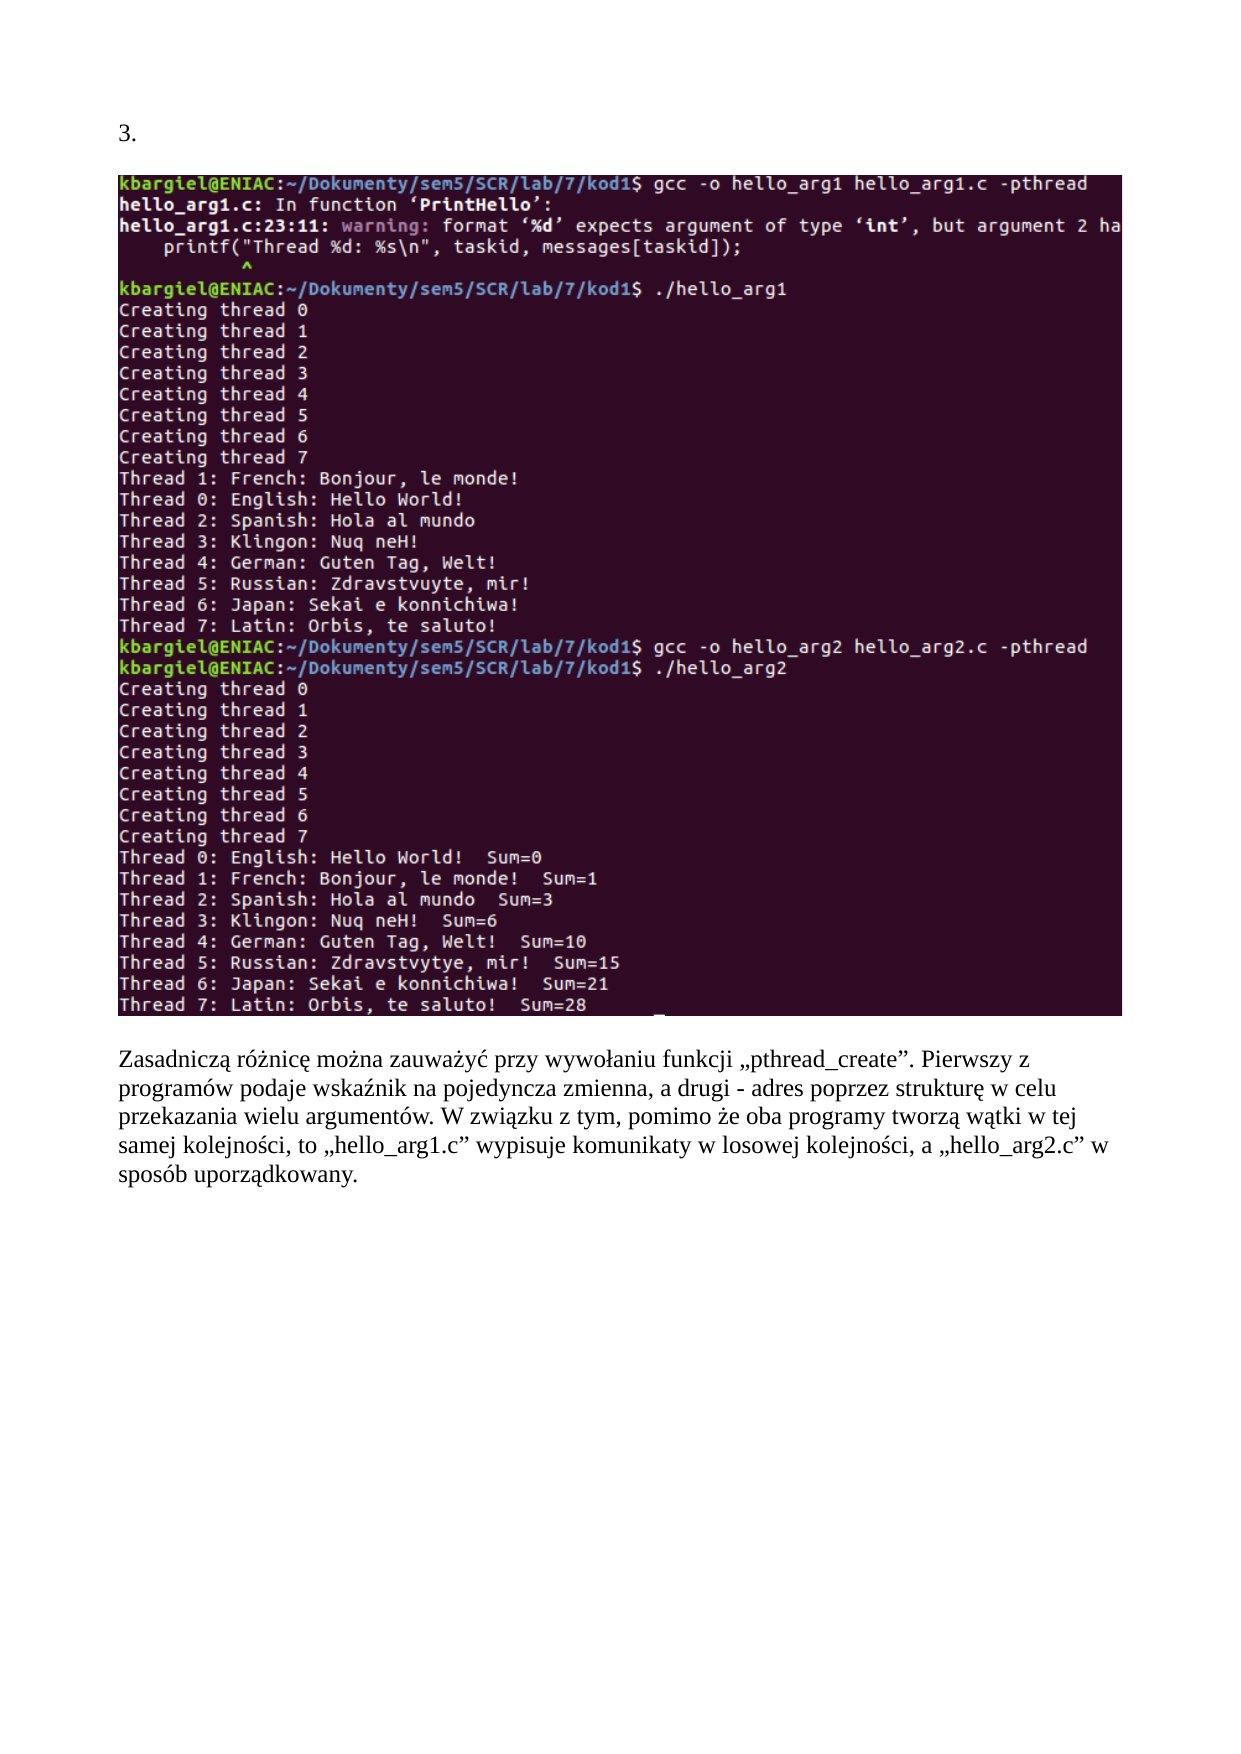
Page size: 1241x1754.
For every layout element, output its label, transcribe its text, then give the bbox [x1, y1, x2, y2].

text 3. [118, 118, 1122, 147]
picture [118, 175, 1123, 1016]
text Zasadniczą różnicę można zauważyć przy wywołaniu funkcji „pthread_create”. Pierwszy z programów podaje wskaźnik na pojedyncza zmienna, a drugi - adres poprzez strukturę w celu przekazania wielu argumentów. W związku z tym, pomimo że oba programy tworzą wątki w tej samej kolejności, to „hello_arg1.c” wypisuje komunikaty w losowej kolejności, a „hello_arg2.c” w sposób uporządkowany. [118, 1044, 1122, 1188]
